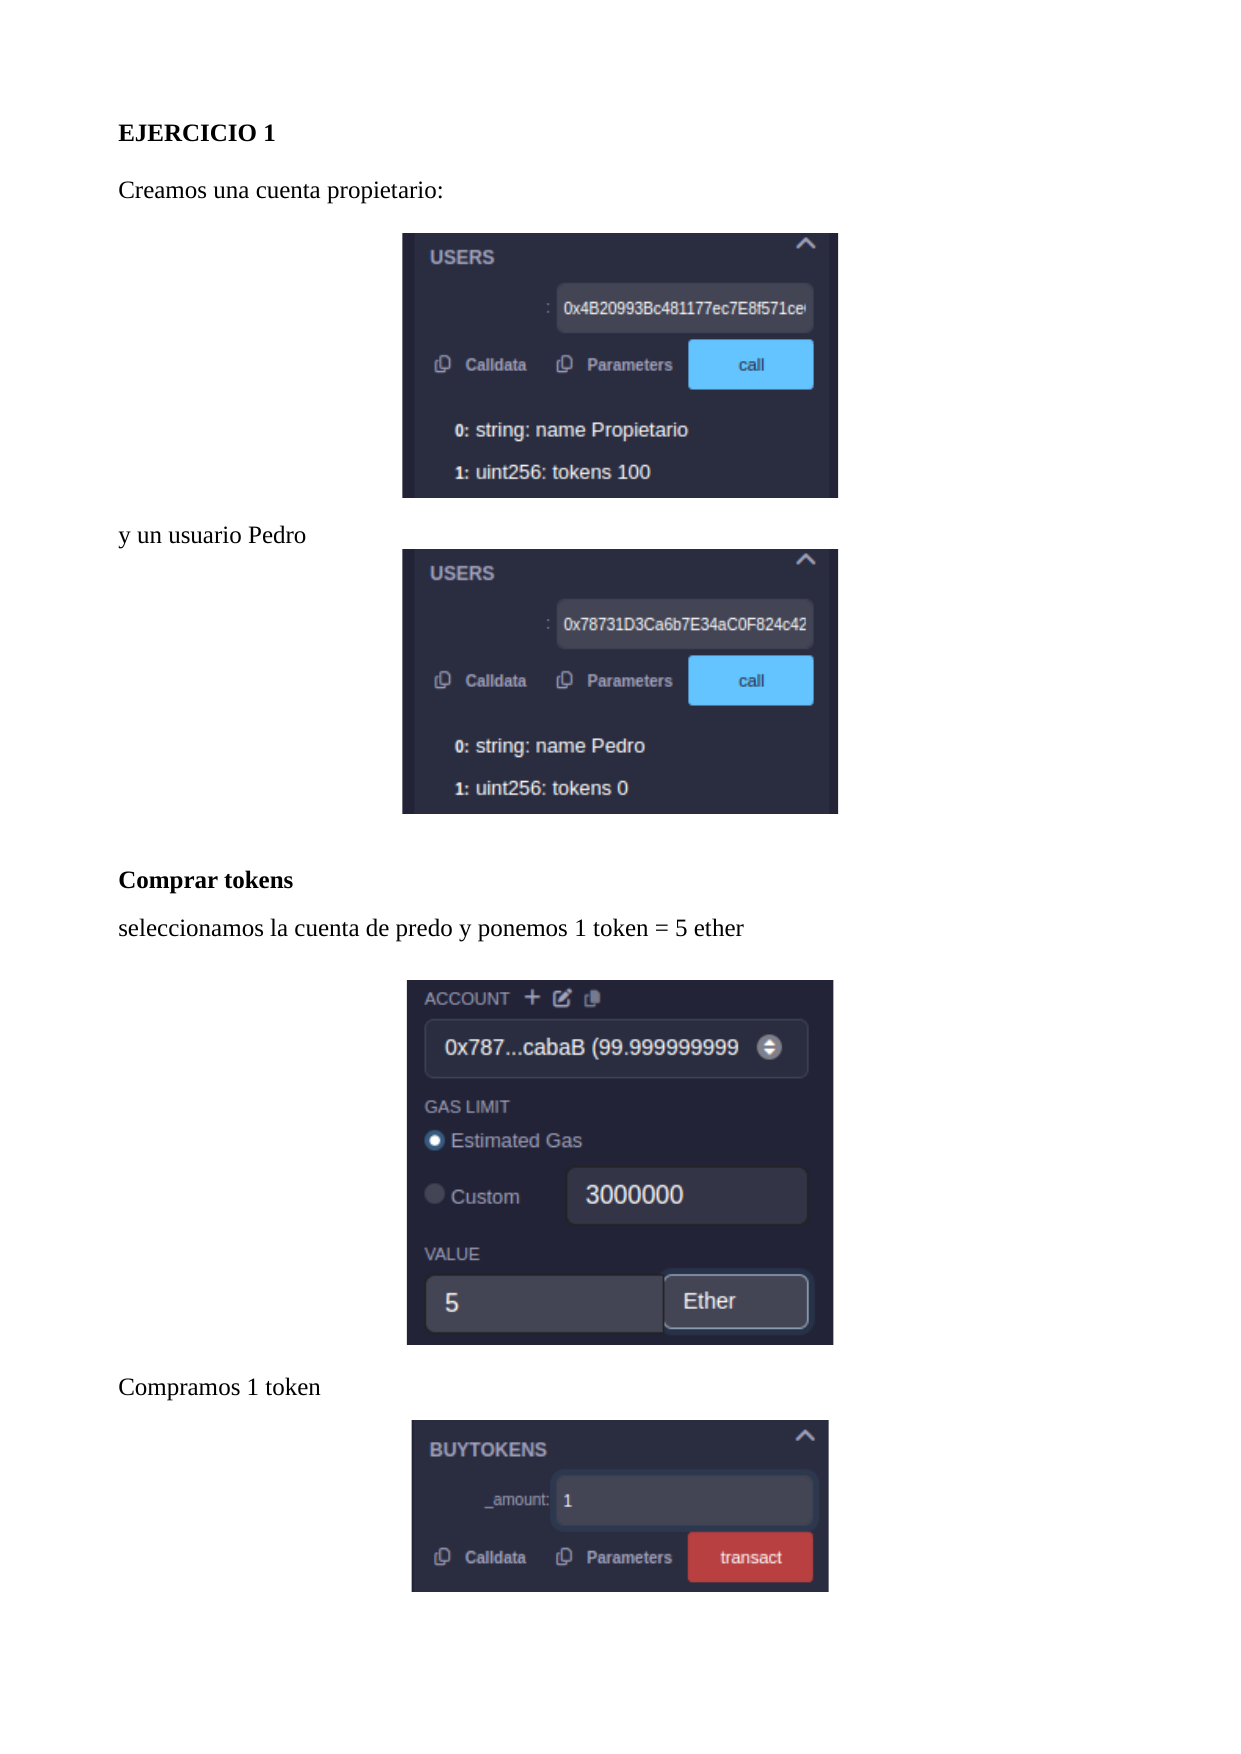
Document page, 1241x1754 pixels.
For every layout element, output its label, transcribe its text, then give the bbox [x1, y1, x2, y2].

picture [406, 980, 834, 1345]
text EJERCICIO 1 [118, 118, 1122, 147]
picture [402, 233, 839, 498]
text y un usuario Pedro [118, 521, 1122, 549]
text Compramos 1 token [118, 1372, 1122, 1401]
text seleccionamos la cuenta de predo y ponemos 1 token = 5 ether [118, 913, 1122, 942]
text Creamos una cuenta propietario: [118, 176, 1122, 204]
picture [411, 1420, 829, 1592]
picture [402, 549, 839, 814]
text Comprar tokens [118, 866, 1122, 894]
